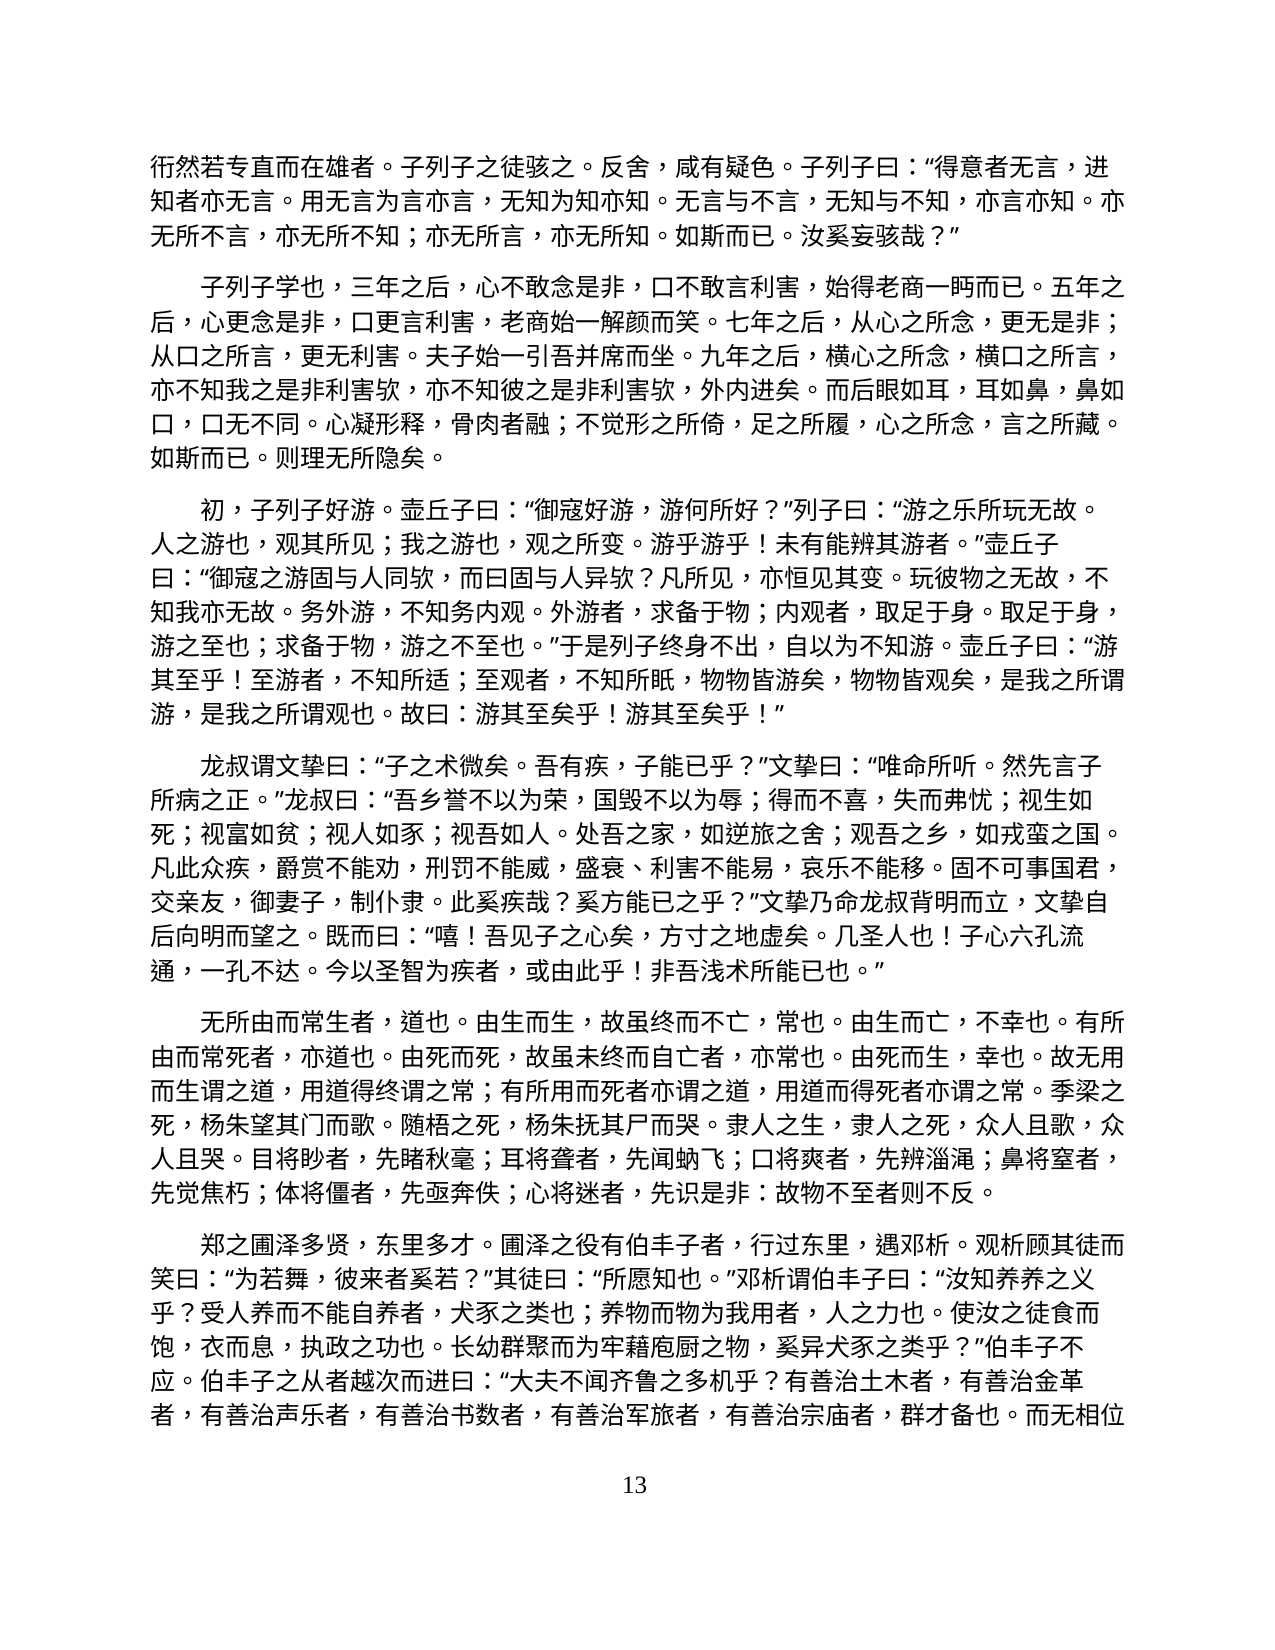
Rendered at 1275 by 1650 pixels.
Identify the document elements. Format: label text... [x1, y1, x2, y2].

text 郑之圃泽多贤，东里多才。圃泽之役有伯丰子者，行过东里，遇邓析。观析顾其徒而笑曰：“为若舞，彼来者奚若？”其徒曰：“所愿知也。”邓析谓伯丰子曰：“汝知养养之义乎？受人养而不能自养者，犬豕之类也；养物而物为我用者，人之力也。使汝之徒食而饱，衣而息，执政之功也。长幼群聚而为牢藉庖厨之物，奚异犬豕之类乎？”伯丰子不应。伯丰子之从者越次而进曰：“大夫不闻齐鲁之多机乎？有善治土木者，有善治金革者，有善治声乐者，有善治书数者，有善治军旅者，有善治宗庙者，群才备也。而无相位 [150, 1227, 1125, 1432]
text 无所由而常生者，道也。由生而生，故虽终而不亡，常也。由生而亡，不幸也。有所由而常死者，亦道也。由死而死，故虽未终而自亡者，亦常也。由死而生，幸也。故无用而生谓之道，用道得终谓之常；有所用而死者亦谓之道，用道而得死者亦谓之常。季梁之死，杨朱望其门而歌。随梧之死，杨朱抚其尸而哭。隶人之生，隶人之死，众人且歌，众人且哭。目将眇者，先睹秋毫；耳将聋者，先闻蚋飞；口将爽者，先辨淄渑；鼻将窒者，先觉焦朽；体将僵者，先亟奔佚；心将迷者，先识是非：故物不至者则不反。 [150, 1005, 1125, 1209]
text 子列子学也，三年之后，心不敢念是非，口不敢言利害，始得老商一眄而已。五年之后，心更念是非，口更言利害，老商始一解颜而笑。七年之后，从心之所念，更无是非；从口之所言，更无利害。夫子始一引吾并席而坐。九年之后，横心之所念，横口之所言，亦不知我之是非利害欤，亦不知彼之是非利害欤，外内进矣。而后眼如耳，耳如鼻，鼻如口，口无不同。心凝形释，骨肉者融；不觉形之所倚，足之所履，心之所念，言之所藏。如斯而已。则理无所隐矣。 [150, 270, 1125, 474]
text 初，子列子好游。壶丘子曰：“御寇好游，游何所好？”列子曰：“游之乐所玩无故。人之游也，观其所见；我之游也，观之所变。游乎游乎！未有能辨其游者。”壶丘子曰：“御寇之游固与人同欤，而曰固与人异欤？凡所见，亦恒见其变。玩彼物之无故，不知我亦无故。务外游，不知务内观。外游者，求备于物；内观者，取足于身。取足于身，游之至也；求备于物，游之不至也。”于是列子终身不出，自以为不知游。壶丘子曰：“游其至乎！至游者，不知所适；至观者，不知所眂，物物皆游矣，物物皆观矣，是我之所谓游，是我之所谓观也。故曰：游其至矣乎！游其至矣乎！” [150, 492, 1125, 731]
text 龙叔谓文挚曰：“子之术微矣。吾有疾，子能已乎？”文挚曰：“唯命所听。然先言子所病之正。”龙叔曰：“吾乡誉不以为荣，国毁不以为辱；得而不喜，失而弗忧；视生如死；视富如贫；视人如豕；视吾如人。处吾之家，如逆旅之舍；观吾之乡，如戎蛮之国。凡此众疾，爵赏不能劝，刑罚不能威，盛衰、利害不能易，哀乐不能移。固不可事国君，交亲友，御妻子，制仆隶。此奚疾哉？奚方能已之乎？”文挚乃命龙叔背明而立，文挚自后向明而望之。既而曰：“嘻！吾见子之心矣，方寸之地虚矣。几圣人也！子心六孔流通，一孔不达。今以圣智为疾者，或由此乎！非吾浅术所能已也。” [150, 749, 1125, 987]
text 衎然若专直而在雄者。子列子之徒骇之。反舍，咸有疑色。子列子曰：“得意者无言，进知者亦无言。用无言为言亦言，无知为知亦知。无言与不言，无知与不知，亦言亦知。亦无所不言，亦无所不知；亦无所言，亦无所知。如斯而已。汝奚妄骇哉？” [150, 150, 1125, 252]
